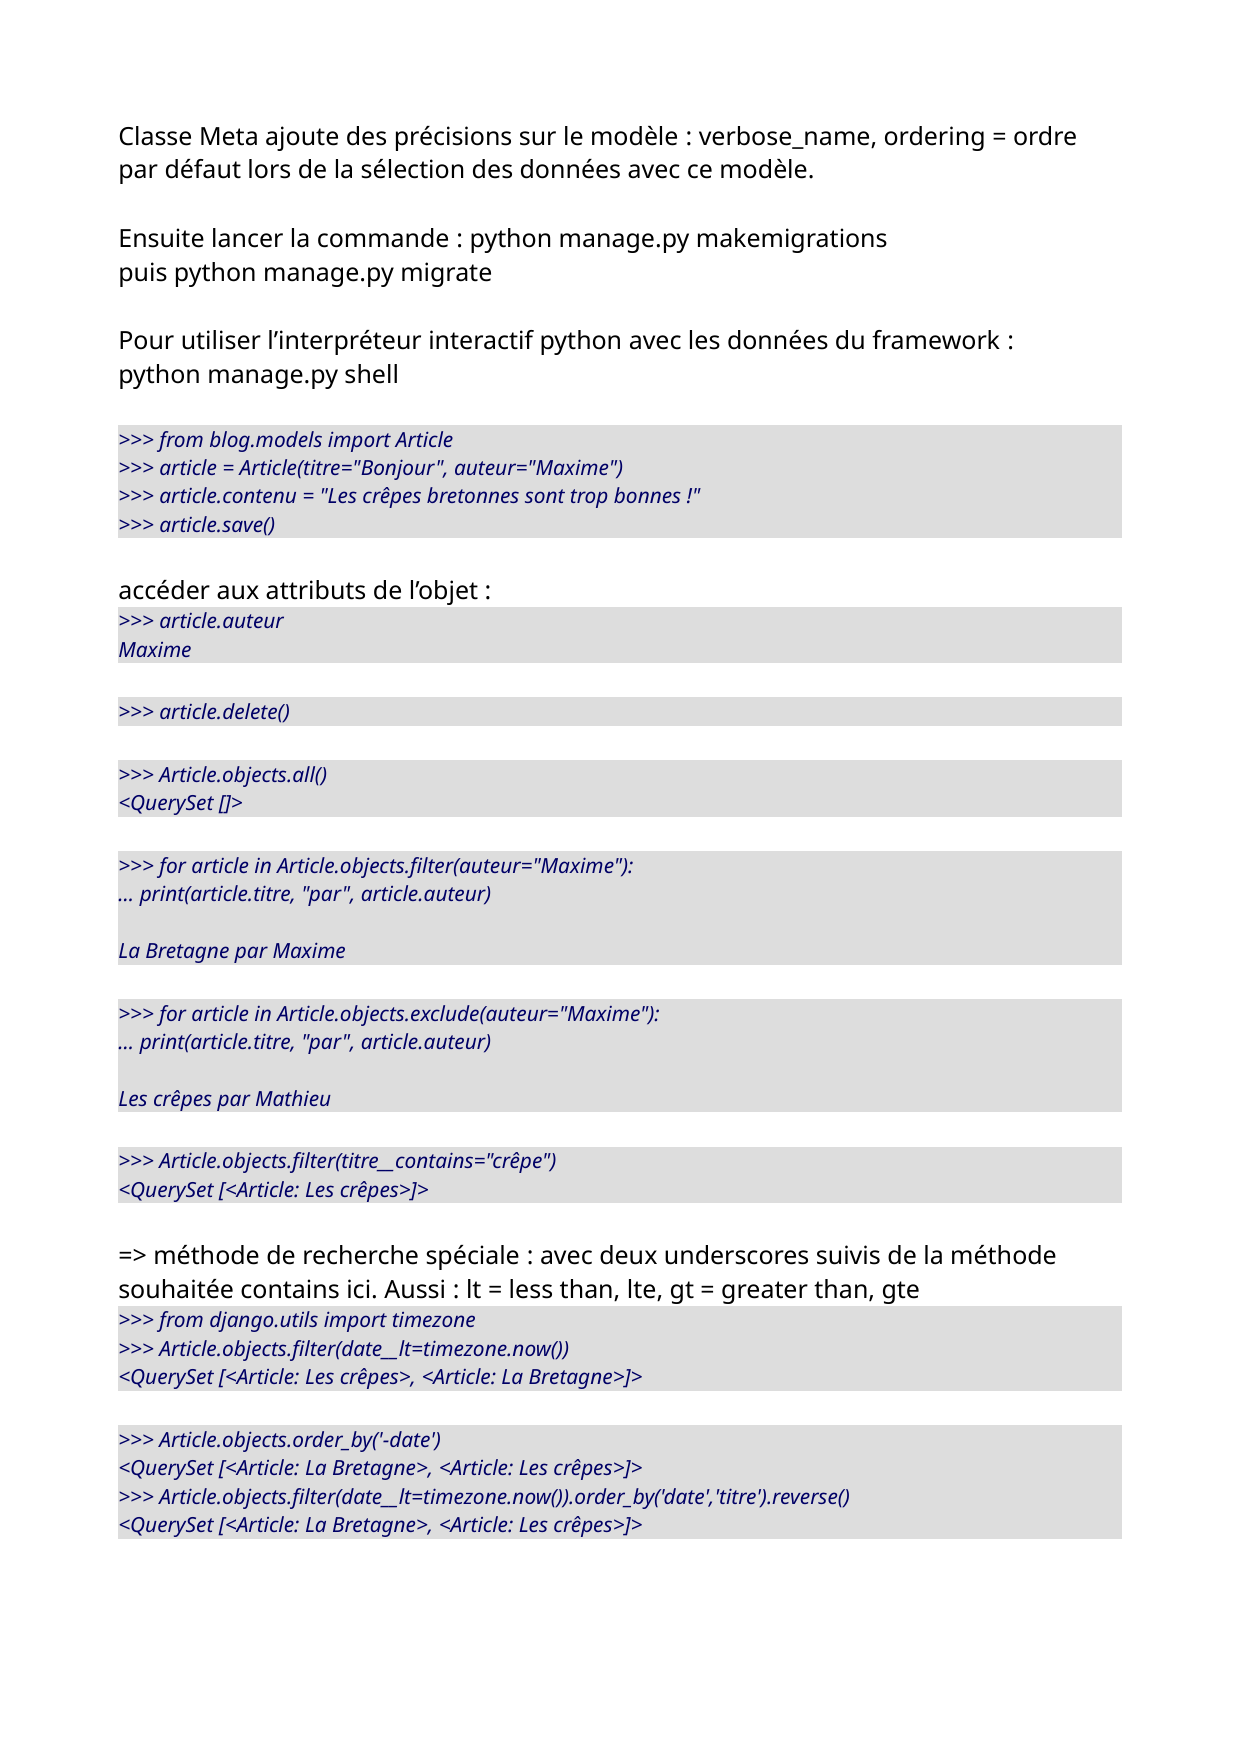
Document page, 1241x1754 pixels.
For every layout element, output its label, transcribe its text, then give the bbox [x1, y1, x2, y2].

text La Bretagne par Maxime [118, 936, 1122, 965]
text <QuerySet []> [118, 788, 1122, 817]
text >>> article.save() [118, 510, 1122, 538]
text <QuerySet [<Article: La Bretagne>, <Article: Les crêpes>]> [118, 1510, 1122, 1539]
text >>> article.delete() [118, 697, 1122, 726]
text >>> for article in Article.objects.filter(auteur="Maxime"): [118, 851, 1122, 879]
text Ensuite lancer la commande : python manage.py makemigrations [118, 220, 1122, 254]
text Les crêpes par Mathieu [118, 1084, 1122, 1112]
text >>> Article.objects.all() [118, 760, 1122, 788]
text Maxime [118, 635, 1122, 663]
text <QuerySet [<Article: Les crêpes>, <Article: La Bretagne>]> [118, 1362, 1122, 1391]
text >>> Article.objects.filter(date__lt=timezone.now()) [118, 1334, 1122, 1362]
text >>> Article.objects.filter(date__lt=timezone.now()).order_by('date','titre').reverse() [118, 1482, 1122, 1510]
text Pour utiliser l’interpréteur interactif python avec les données du framework : [118, 322, 1122, 357]
text puis python manage.py migrate [118, 254, 1122, 288]
text <QuerySet [<Article: La Bretagne>, <Article: Les crêpes>]> [118, 1453, 1122, 1482]
text accéder aux attributs de l’objet : [118, 572, 1122, 607]
text Classe Meta ajoute des précisions sur le modèle : verbose_name, ordering = ordre par défaut lors de la sélection des données avec ce modèle. [118, 118, 1122, 186]
text <QuerySet [<Article: Les crêpes>]> [118, 1175, 1122, 1203]
text >>> for article in Article.objects.exclude(auteur="Maxime"): [118, 999, 1122, 1027]
text >>> Article.objects.filter(titre__contains="crêpe") [118, 1147, 1122, 1175]
text >>> article.contenu = "Les crêpes bretonnes sont trop bonnes !" [118, 482, 1122, 510]
text >>> article.auteur [118, 607, 1122, 635]
text >>> from blog.models import Article [118, 425, 1122, 453]
text ... print(article.titre, "par", article.auteur) [118, 1027, 1122, 1056]
text >>> Article.objects.order_by('-date') [118, 1425, 1122, 1453]
text => méthode de recherche spéciale : avec deux underscores suivis de la méthode souhaitée contains ici. Aussi : lt = less than, lte, gt = greater than, gte [118, 1237, 1122, 1306]
text ... print(article.titre, "par", article.auteur) [118, 879, 1122, 908]
text >>> article = Article(titre="Bonjour", auteur="Maxime") [118, 453, 1122, 482]
text python manage.py shell [118, 357, 1122, 391]
text >>> from django.utils import timezone [118, 1306, 1122, 1334]
